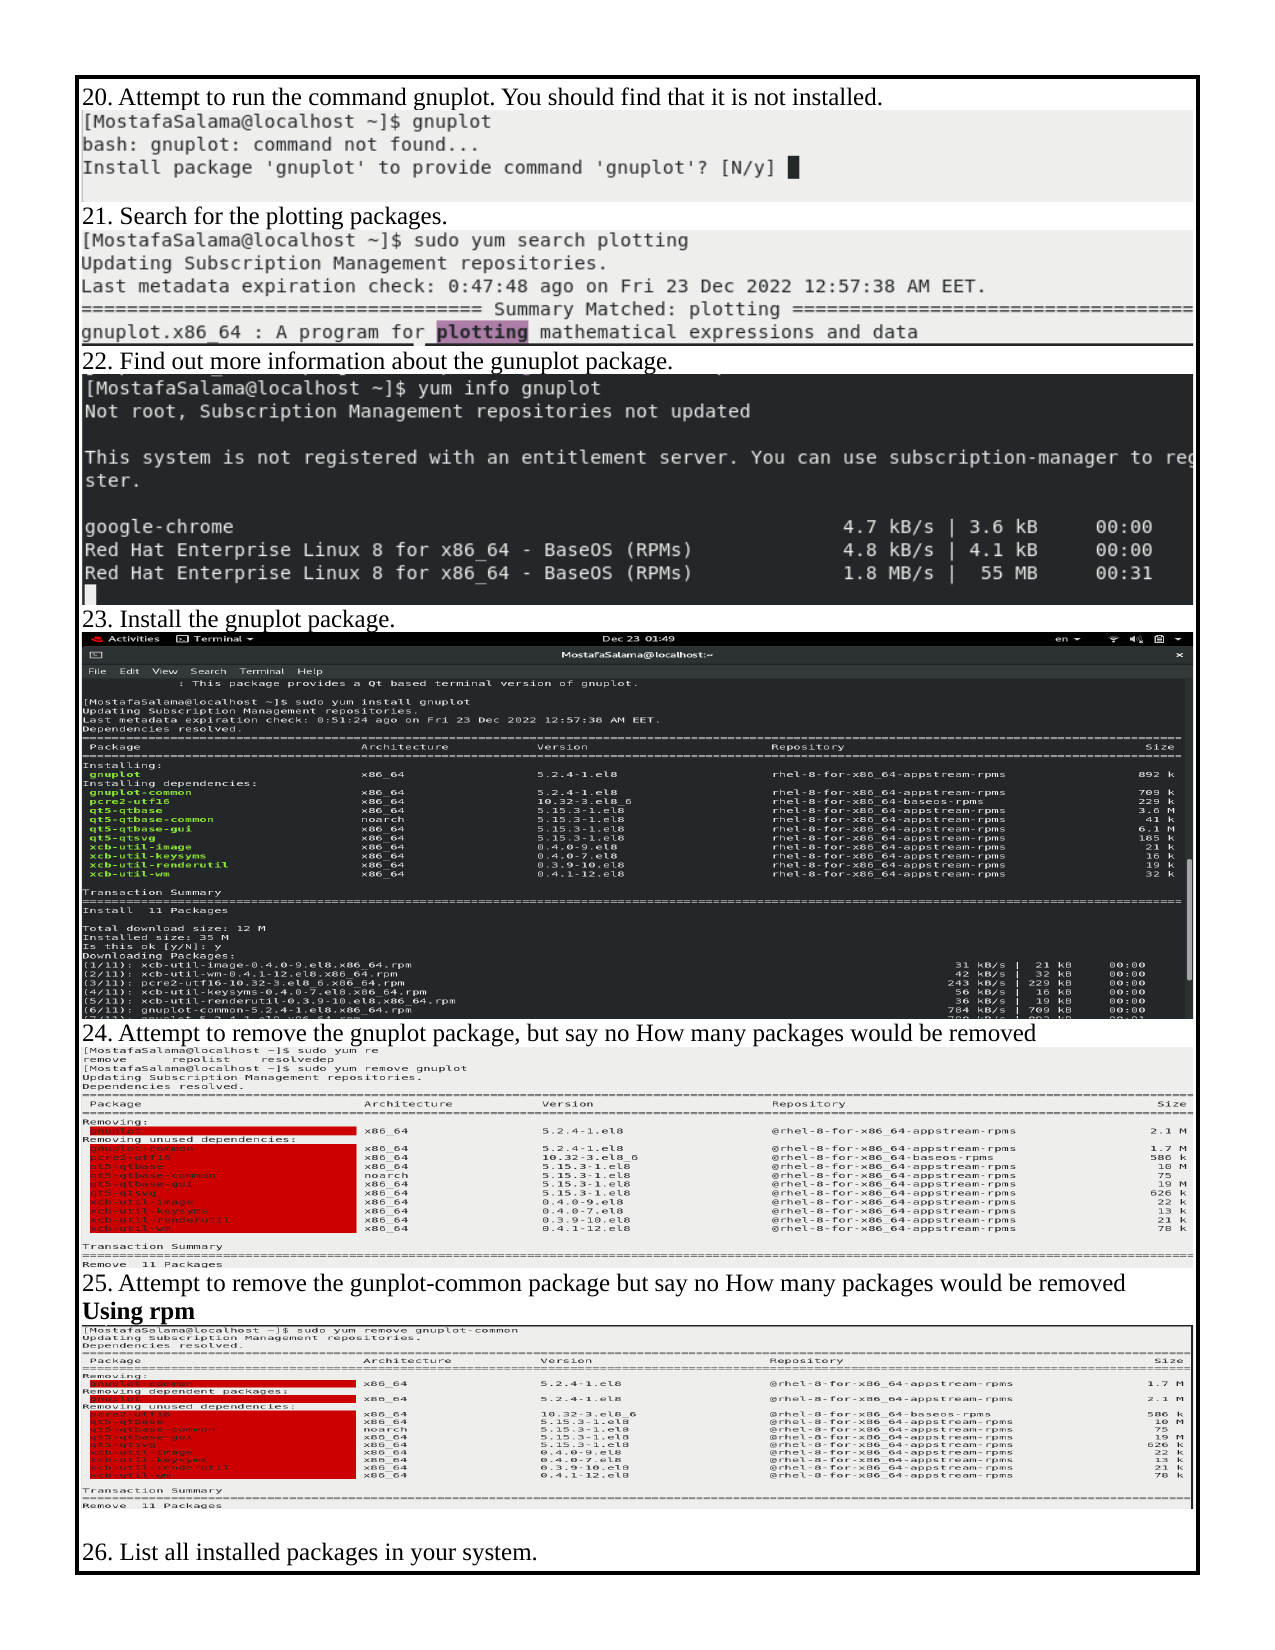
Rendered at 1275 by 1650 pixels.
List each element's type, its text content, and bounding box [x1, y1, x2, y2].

text 24. Attempt to remove the gnuplot package, but say no How many packages would be removed [82, 1019, 1193, 1047]
picture [81, 632, 1194, 1019]
text 21. Search for the plotting packages. [82, 202, 1193, 230]
picture [81, 110, 1194, 202]
text 20. Attempt to run the command gnuplot. You should find that it is not installed. [82, 82, 1193, 110]
picture [81, 1047, 1194, 1268]
text 25. Attempt to remove the gunplot-common package but say no How many packages would be removed Using rpm [82, 1268, 1193, 1325]
text 22. Find out more information about the gunuplot package. [82, 346, 1193, 374]
picture [81, 1325, 1194, 1509]
text 23. Install the gnuplot package. [82, 605, 1193, 632]
picture [81, 374, 1194, 605]
picture [81, 230, 1194, 346]
text 26. List all installed packages in your system. [82, 1537, 1193, 1566]
